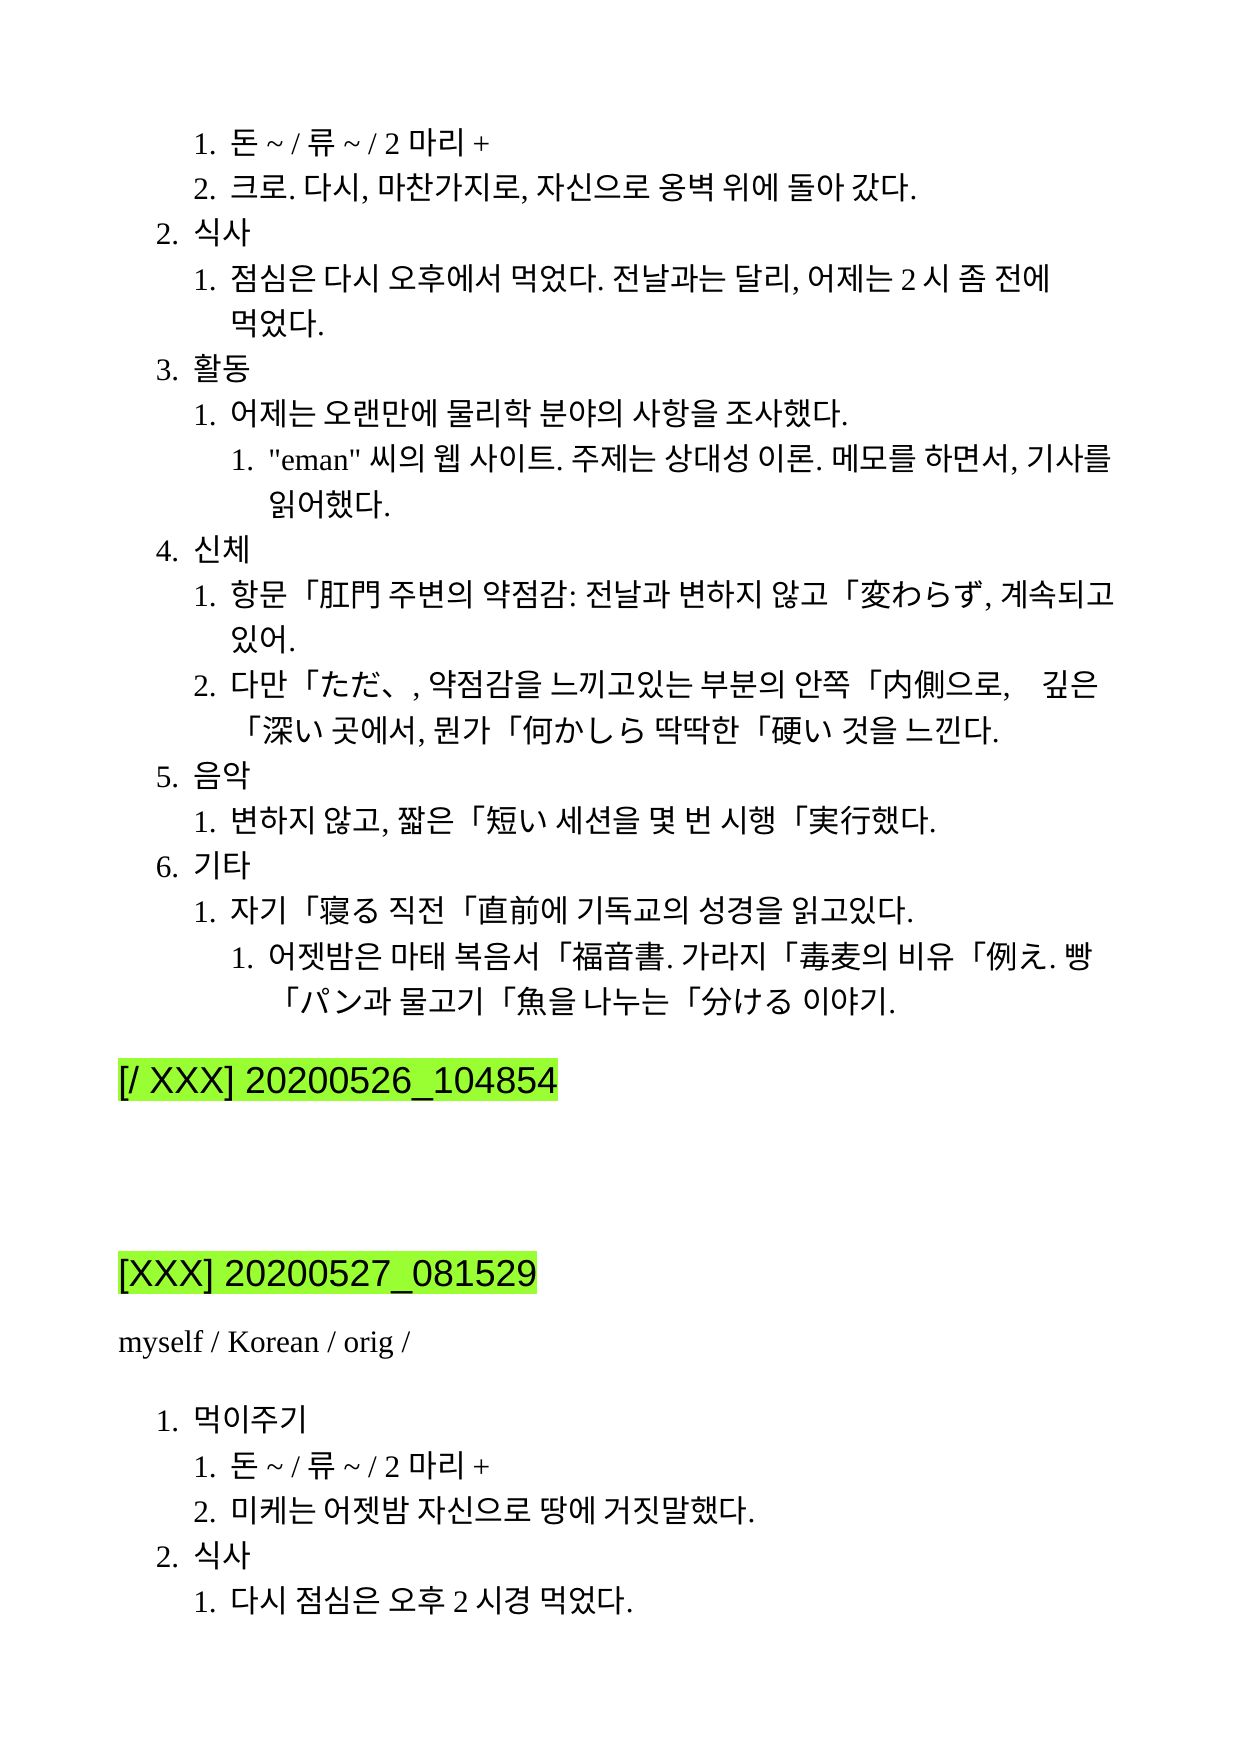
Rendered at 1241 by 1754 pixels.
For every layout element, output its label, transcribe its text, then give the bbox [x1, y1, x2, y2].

list 먹이주기 [156, 1396, 1122, 1441]
list 기타 [156, 841, 1122, 887]
list 다만「ただ、, 약점감을 느끼고있는 부분의 안쪽「内側으로, 깊은「深い 곳에서, 뭔가「何かしら 딱딱한「硬い 것을 느낀다. [193, 661, 1122, 751]
list 자기「寝る 직전「直前에 기독교의 성경을 읽고있다. [193, 887, 1122, 932]
list 식사 [156, 1531, 1122, 1576]
list 어젯밤은 마태 복음서「福音書. 가라지「毒麦의 비유「例え. 빵「パン과 물고기「魚을 나누는「分ける 이야기. [231, 932, 1122, 1022]
list 점심은 다시 오후에서 먹었다. 전날과는 달리, 어제는 2시 좀 전에 먹었다. [193, 254, 1122, 344]
list 식사 [156, 208, 1122, 254]
list 음악 [156, 751, 1122, 796]
list "eman" 씨의 웹 사이트. 주제는 상대성 이론. 메모를 하면서, 기사를 읽어했다. [231, 434, 1122, 525]
text myself / Korean / orig / [118, 1324, 1122, 1359]
list 변하지 않고, 짧은「短い 세션을 몇 번 시행「実行했다. [193, 796, 1122, 841]
list 크로. 다시, 마찬가지로, 자신으로 옹벽 위에 돌아 갔다. [193, 163, 1122, 208]
list 신체 [156, 525, 1122, 570]
list 돈 ~ / 류 ~ / 2 마리 + [193, 1441, 1122, 1486]
text [XXX] 20200527_081529 [118, 1251, 1122, 1294]
text [/ XXX] 20200526_104854 [118, 1058, 1122, 1101]
list 미케는 어젯밤 자신으로 땅에 거짓말했다. [193, 1486, 1122, 1531]
list 어제는 오랜만에 물리학 분야의 사항을 조사했다. [193, 389, 1122, 434]
list 돈 ~ / 류 ~ / 2 마리 + [193, 118, 1122, 163]
list 다시 점심은 오후 2시경 먹었다. [193, 1576, 1122, 1622]
list 활동 [156, 344, 1122, 389]
list 항문「肛門 주변의 약점감: 전날과 변하지 않고「変わらず, 계속되고 있어. [193, 570, 1122, 661]
